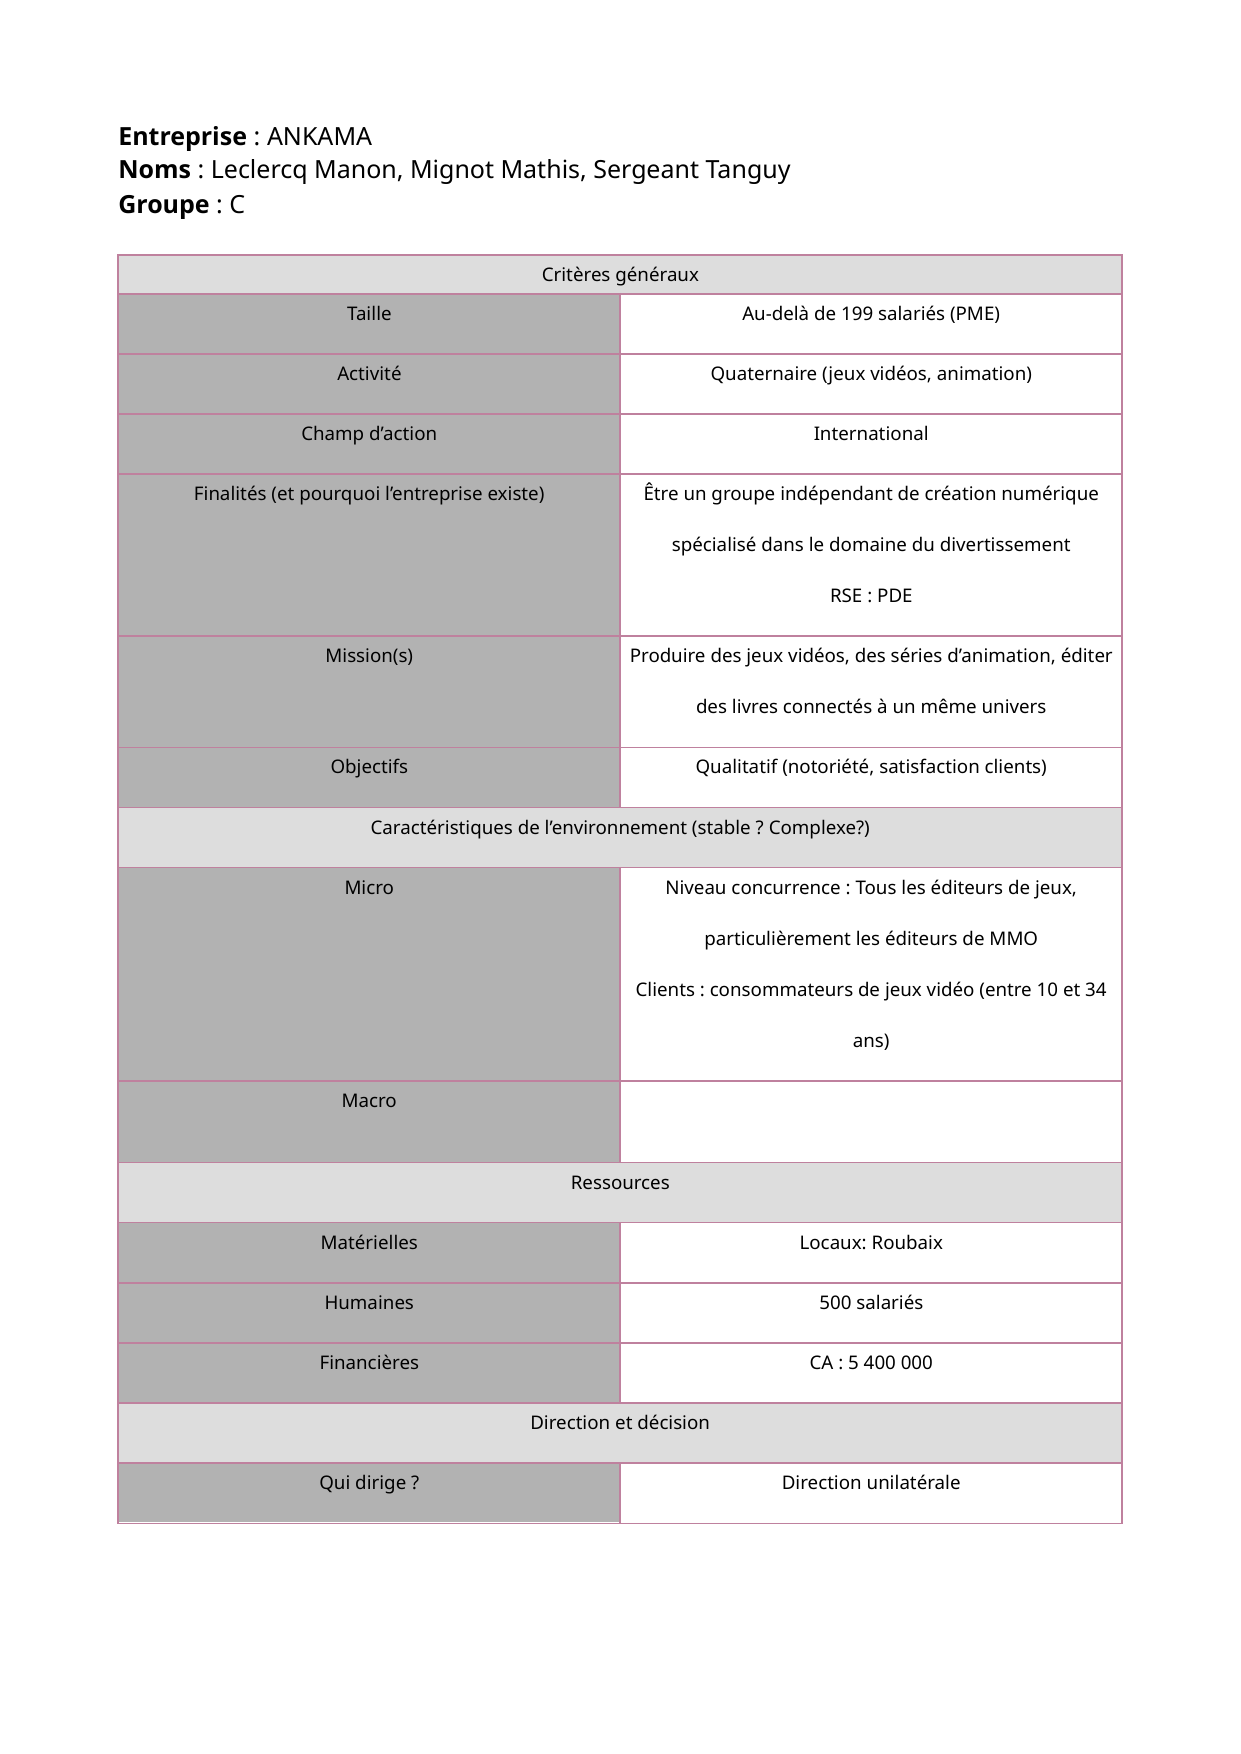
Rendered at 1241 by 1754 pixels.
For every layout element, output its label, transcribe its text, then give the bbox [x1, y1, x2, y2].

table_cell Direction et décision [119, 1404, 1121, 1462]
table_cell Quaternaire (jeux vidéos, animation) [621, 355, 1121, 413]
table_cell Matérielles [119, 1223, 619, 1282]
table_cell Micro [119, 868, 619, 1080]
table_cell Mission(s) [119, 637, 619, 747]
table_cell Être un groupe indépendant de création numérique spécialisé dans le domaine du divertissement RSE : PDE [621, 475, 1121, 635]
table_cell CA : 5 400 000 [621, 1344, 1121, 1402]
table_cell Financières [119, 1344, 619, 1402]
table_cell Objectifs [119, 748, 619, 807]
text Groupe : C [118, 186, 1122, 220]
table_cell Ressources [119, 1163, 1121, 1222]
table_cell International [621, 415, 1121, 473]
table_cell Finalités (et pourquoi l’entreprise existe) [119, 475, 619, 635]
table_cell Qualitatif (notoriété, satisfaction clients) [621, 748, 1121, 807]
table_cell Direction unilatérale [621, 1464, 1121, 1522]
table_cell Caractéristiques de l’environnement (stable ? Complexe?) [119, 808, 1121, 867]
table_cell Champ d’action [119, 415, 619, 473]
text Noms : Leclercq Manon, Mignot Mathis, Sergeant Tanguy [118, 152, 1122, 186]
table_cell Activité [119, 355, 619, 413]
table_cell Produire des jeux vidéos, des séries d’animation, éditer des livres connectés à un même univers [621, 637, 1121, 747]
table_cell Niveau concurrence : Tous les éditeurs de jeux, particulièrement les éditeurs de MMO Clients : consommateurs de jeux vidéo (entre 10 et 34 ans) [621, 868, 1121, 1080]
table_cell Macro [119, 1082, 619, 1162]
table_header Critères généraux [119, 256, 1121, 293]
table_cell Humaines [119, 1284, 619, 1342]
table_cell Locaux: Roubaix [621, 1223, 1121, 1282]
text Entreprise : ANKAMA [118, 118, 1122, 152]
table_cell Au-delà de 199 salariés (PME) [621, 295, 1121, 353]
table_cell [621, 1082, 1121, 1162]
table_cell Qui dirige ? [119, 1464, 619, 1522]
table_cell 500 salariés [621, 1284, 1121, 1342]
table_cell Taille [119, 295, 619, 353]
